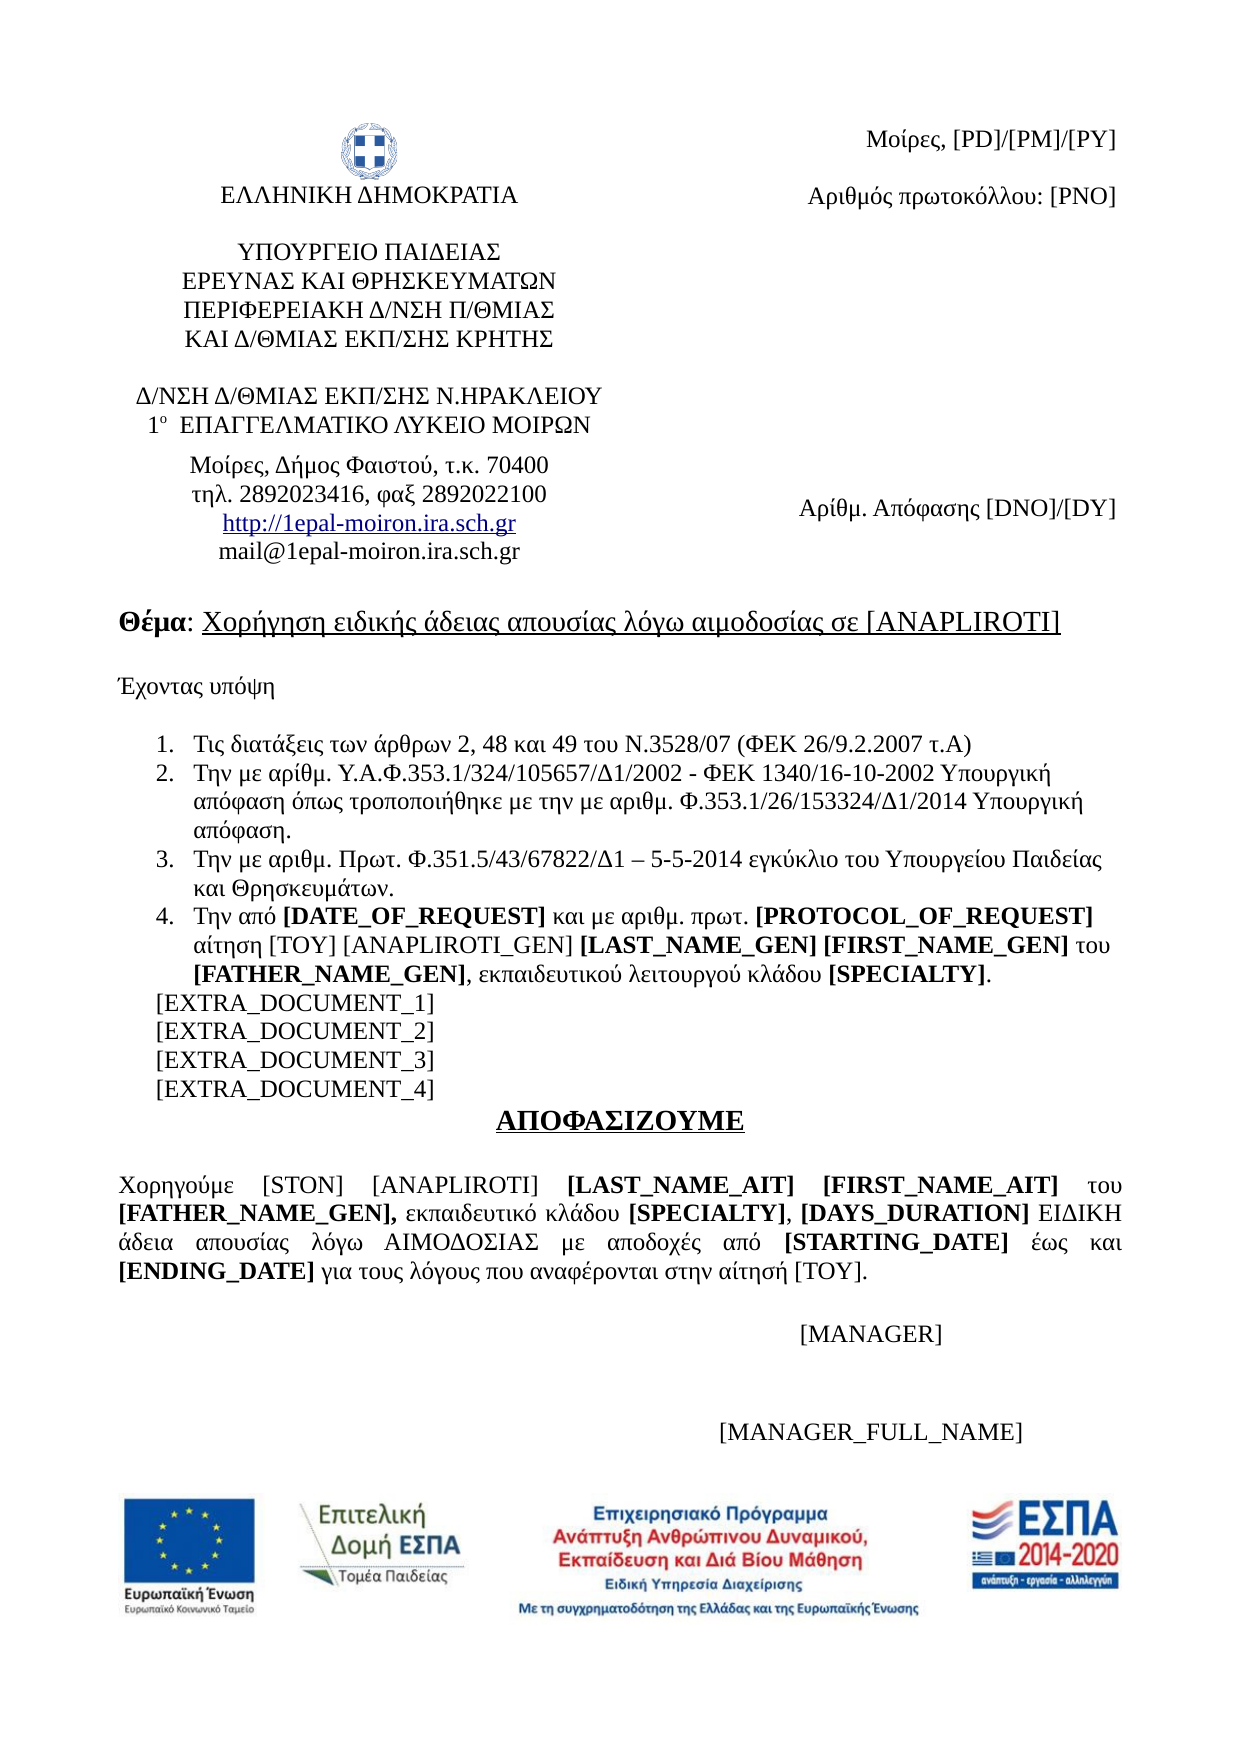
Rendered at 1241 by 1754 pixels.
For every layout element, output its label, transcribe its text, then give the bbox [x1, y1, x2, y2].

list Την με αρίθμ. Υ.Α.Φ.353.1/324/105657/Δ1/2002 - ΦΕΚ 1340/16-10-2002 Υπουργική απόφαση όπως τροποποιήθηκε με την με αριθμ. Φ.353.1/26/153324/Δ1/2014 Υπουργική απόφαση. [156, 758, 1122, 844]
text Χορηγούμε [STON] [ANAPLIROTI] [LAST_NAME_AIT] [FIRST_NAME_AIT] του [FATHER_NAME_GEN], εκπαιδευτικό κλάδου [SPECIALTY], [DAYS_DURATION] ΕΙΔΙΚΗ άδεια απουσίας λόγω ΑΙΜΟΔΟΣΙΑΣ με αποδοχές από [STARTING_DATE] έως και [ENDING_DATE] για τους λόγους που αναφέρονται στην αίτησή [TOY]. [118, 1170, 1122, 1285]
list Την από [DATE_OF_REQUEST] και με αριθμ. πρωτ. [PROTOCOL_OF_REQUEST] αίτηση [TOY] [ANAPLIROTI_GEN] [LAST_NAME_GEN] [FIRST_NAME_GEN] του [FATHER_NAME_GEN], εκπαιδευτικού λειτουργού κλάδου [SPECIALTY]. [156, 901, 1122, 988]
table_cell Αρίθμ. Απόφασης [DNO]/[DY] [620, 444, 1122, 571]
text ΑΠΟΦΑΣΙΖΟΥΜΕ [118, 1103, 1122, 1136]
table_header Μοίρες, [PD]/[PM]/[PY] Aριθμός πρωτοκόλλου: [PNO] [620, 118, 1122, 444]
table_cell Μοίρες, Δήμος Φαιστού, τ.κ. 70400 τηλ. 2892023416, φαξ 2892022100 http://1epal-moiron.ira.sch.gr mail@1epal-moiron.ira.sch.gr [118, 444, 620, 571]
table_header [MANAGER] [620, 1314, 1122, 1382]
list Τις διατάξεις των άρθρων 2, 48 και 49 του Ν.3528/07 (ΦΕΚ 26/9.2.2007 τ.Α) [156, 729, 1122, 758]
text Έχοντας υπόψη [118, 671, 1122, 700]
list Την με αριθμ. Πρωτ. Φ.351.5/43/67822/Δ1 – 5-5-2014 εγκύκλιο του Υπουργείου Παιδείας και Θρησκευμάτων. [156, 844, 1122, 901]
text Θέμα: Χορήγηση ειδικής άδειας απουσίας λόγω αιμοδοσίας σε [ANAPLIROTI] [118, 604, 1122, 638]
table_header ΕΛΛΗΝΙΚΗ ΔΗΜΟΚΡΑΤΙΑ ΥΠΟΥΡΓΕΙΟ ΠΑΙΔΕΙΑΣ ΕΡΕΥΝΑΣ ΚΑΙ ΘΡΗΣΚΕΥΜΑΤΩΝ ΠΕΡΙΦΕΡΕΙΑΚΗ Δ/ΝΣΗ Π/ΘΜΙΑΣ ΚΑΙ Δ/ΘΜΙΑΣ ΕΚΠ/ΣΗΣ ΚΡΗΤΗΣ Δ/ΝΣΗ Δ/ΘΜΙΑΣ ΕΚΠ/ΣΗΣ Ν.ΗΡΑΚΛΕΙΟΥ 1ο ΕΠΑΓΓΕΛΜΑΤΙΚΟ ΛΥΚΕΙΟ ΜΟΙΡΩΝ [118, 118, 620, 444]
table_cell [MANAGER_FULL_NAME] [620, 1383, 1122, 1451]
text [EXTRA_DOCUMENT_4] [118, 1074, 1122, 1103]
text [EXTRA_DOCUMENT_1] [118, 988, 1122, 1016]
table_header [118, 1314, 620, 1382]
table_cell [118, 1383, 620, 1451]
text [EXTRA_DOCUMENT_2] [118, 1016, 1122, 1045]
picture [118, 1493, 1123, 1633]
picture [341, 123, 398, 180]
text [EXTRA_DOCUMENT_3] [118, 1045, 1122, 1074]
